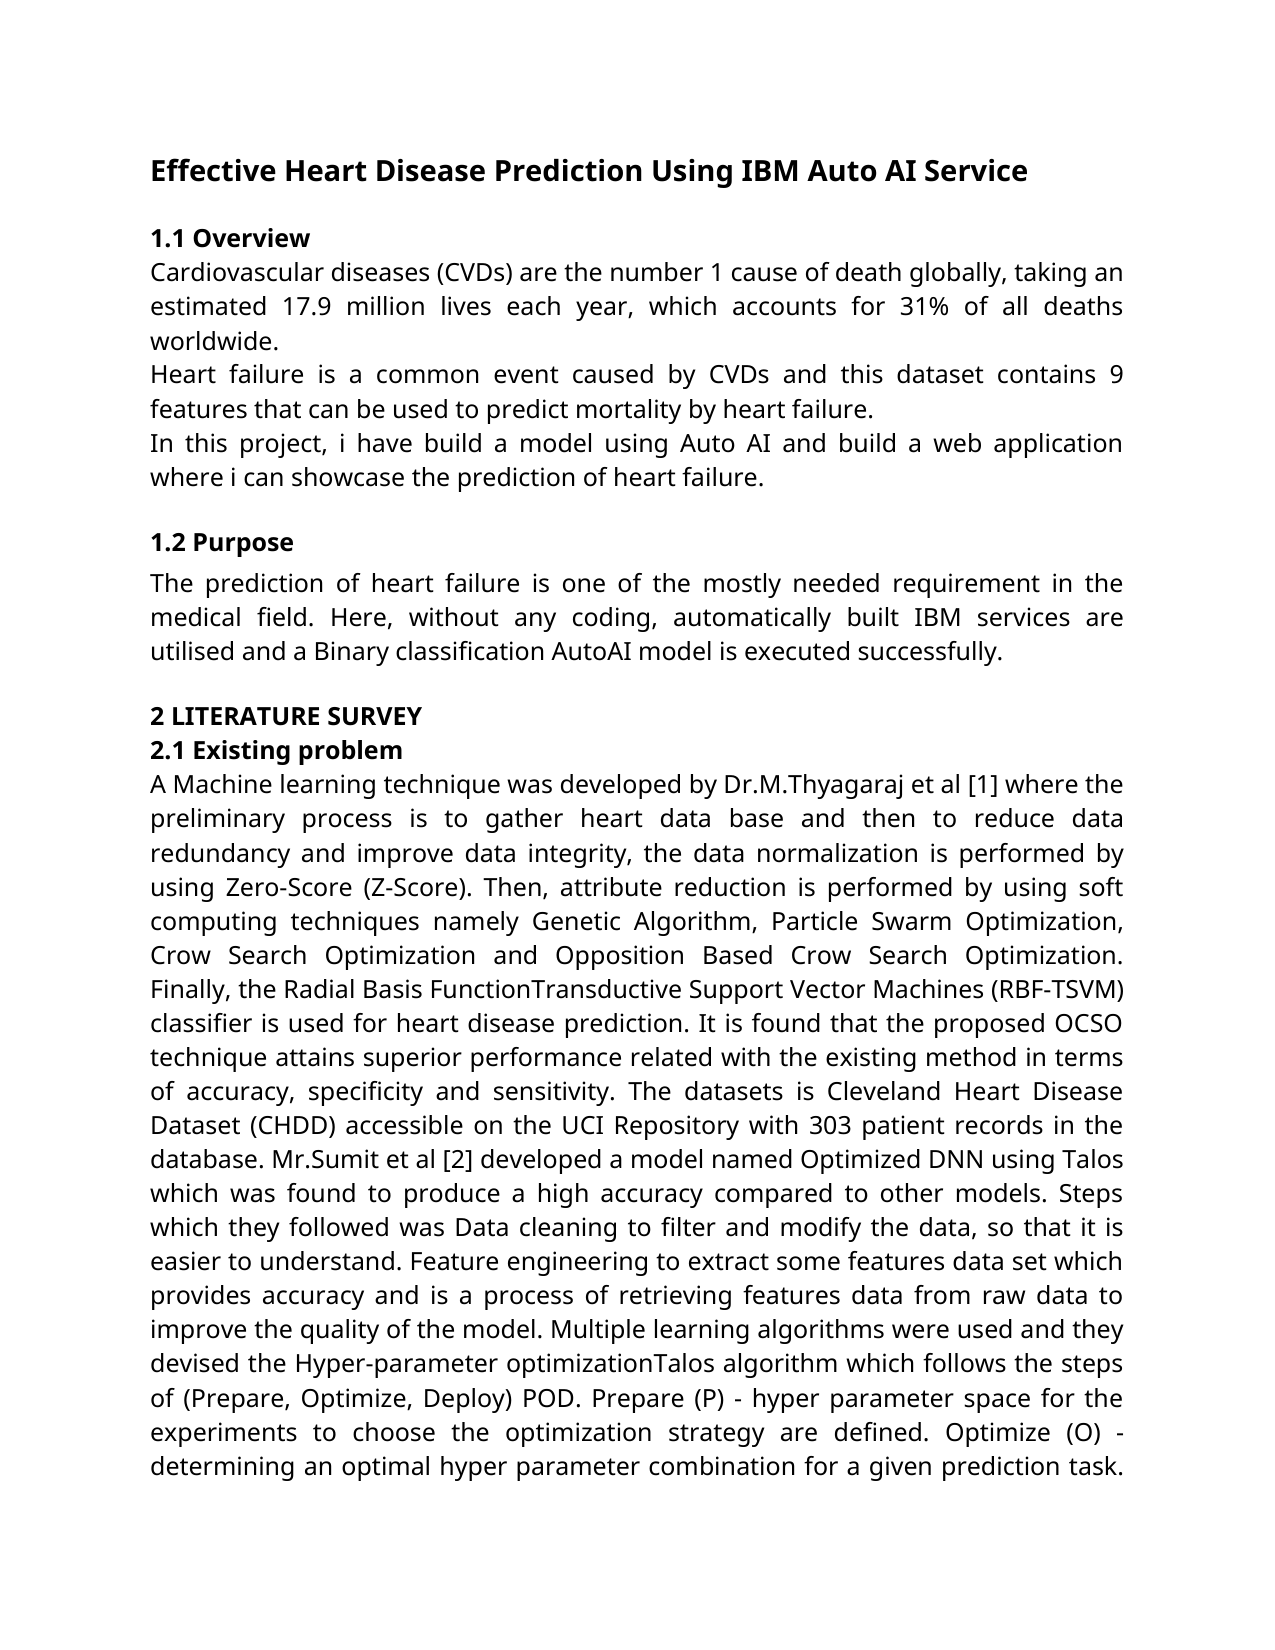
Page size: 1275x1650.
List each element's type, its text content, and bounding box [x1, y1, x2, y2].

text Cardiovascular diseases (CVDs) are the number 1 cause of death globally, taking an estimated 17.9 million lives each year, which accounts for 31% of all deaths worldwide. [150, 255, 1125, 357]
text Effective Heart Disease Prediction Using IBM Auto AI Service [150, 150, 1125, 190]
text A Machine learning technique was developed by Dr.M.Thyagaraj et al [1] where the preliminary process is to gather heart data base and then to reduce data redundancy and improve data integrity, the data normalization is performed by using Zero-Score (Z-Score). Then, attribute reduction is performed by using soft computing techniques namely Genetic Algorithm, Particle Swarm Optimization, Crow Search Optimization and Opposition Based Crow Search Optimization. Finally, the Radial Basis FunctionTransductive Support Vector Machines (RBF-TSVM) classifier is used for heart disease prediction. It is found that the proposed OCSO technique attains superior performance related with the existing method in terms of accuracy, specificity and sensitivity. The datasets is Cleveland Heart Disease Dataset (CHDD) accessible on the UCI Repository with 303 patient records in the database. Mr.Sumit et al [2] developed a model named Optimized DNN using Talos which was found to produce a high accuracy compared to other models. Steps which they followed was Data cleaning to filter and modify the data, so that it is easier to understand. Feature engineering to extract some features data set which provides accuracy and is a process of retrieving features data from raw data to improve the quality of the model. Multiple learning algorithms were used and they devised the Hyper-parameter optimizationTalos algorithm which follows the steps of (Prepare, Optimize, Deploy) POD. Prepare (P) - hyper parameter space for the experiments to choose the optimization strategy are defined. Optimize (O) - determining an optimal hyper parameter combination for a given prediction task. [150, 767, 1125, 1482]
text 2.1 Existing problem [150, 733, 1125, 767]
text 1.1 Overview [150, 221, 1125, 255]
text 2 LITERATURE SURVEY [150, 699, 1125, 733]
text 1.2 Purpose [150, 525, 1125, 559]
text The prediction of heart failure is one of the mostly needed requirement in the medical field. Here, without any coding, automatically built IBM services are utilised and a Binary classification AutoAI model is executed successfully. [150, 566, 1125, 668]
text Heart failure is a common event caused by CVDs and this dataset contains 9 features that can be used to predict mortality by heart failure. [150, 357, 1125, 425]
text In this project, i have build a model using Auto AI and build a web application where i can showcase the prediction of heart failure. [150, 425, 1125, 493]
